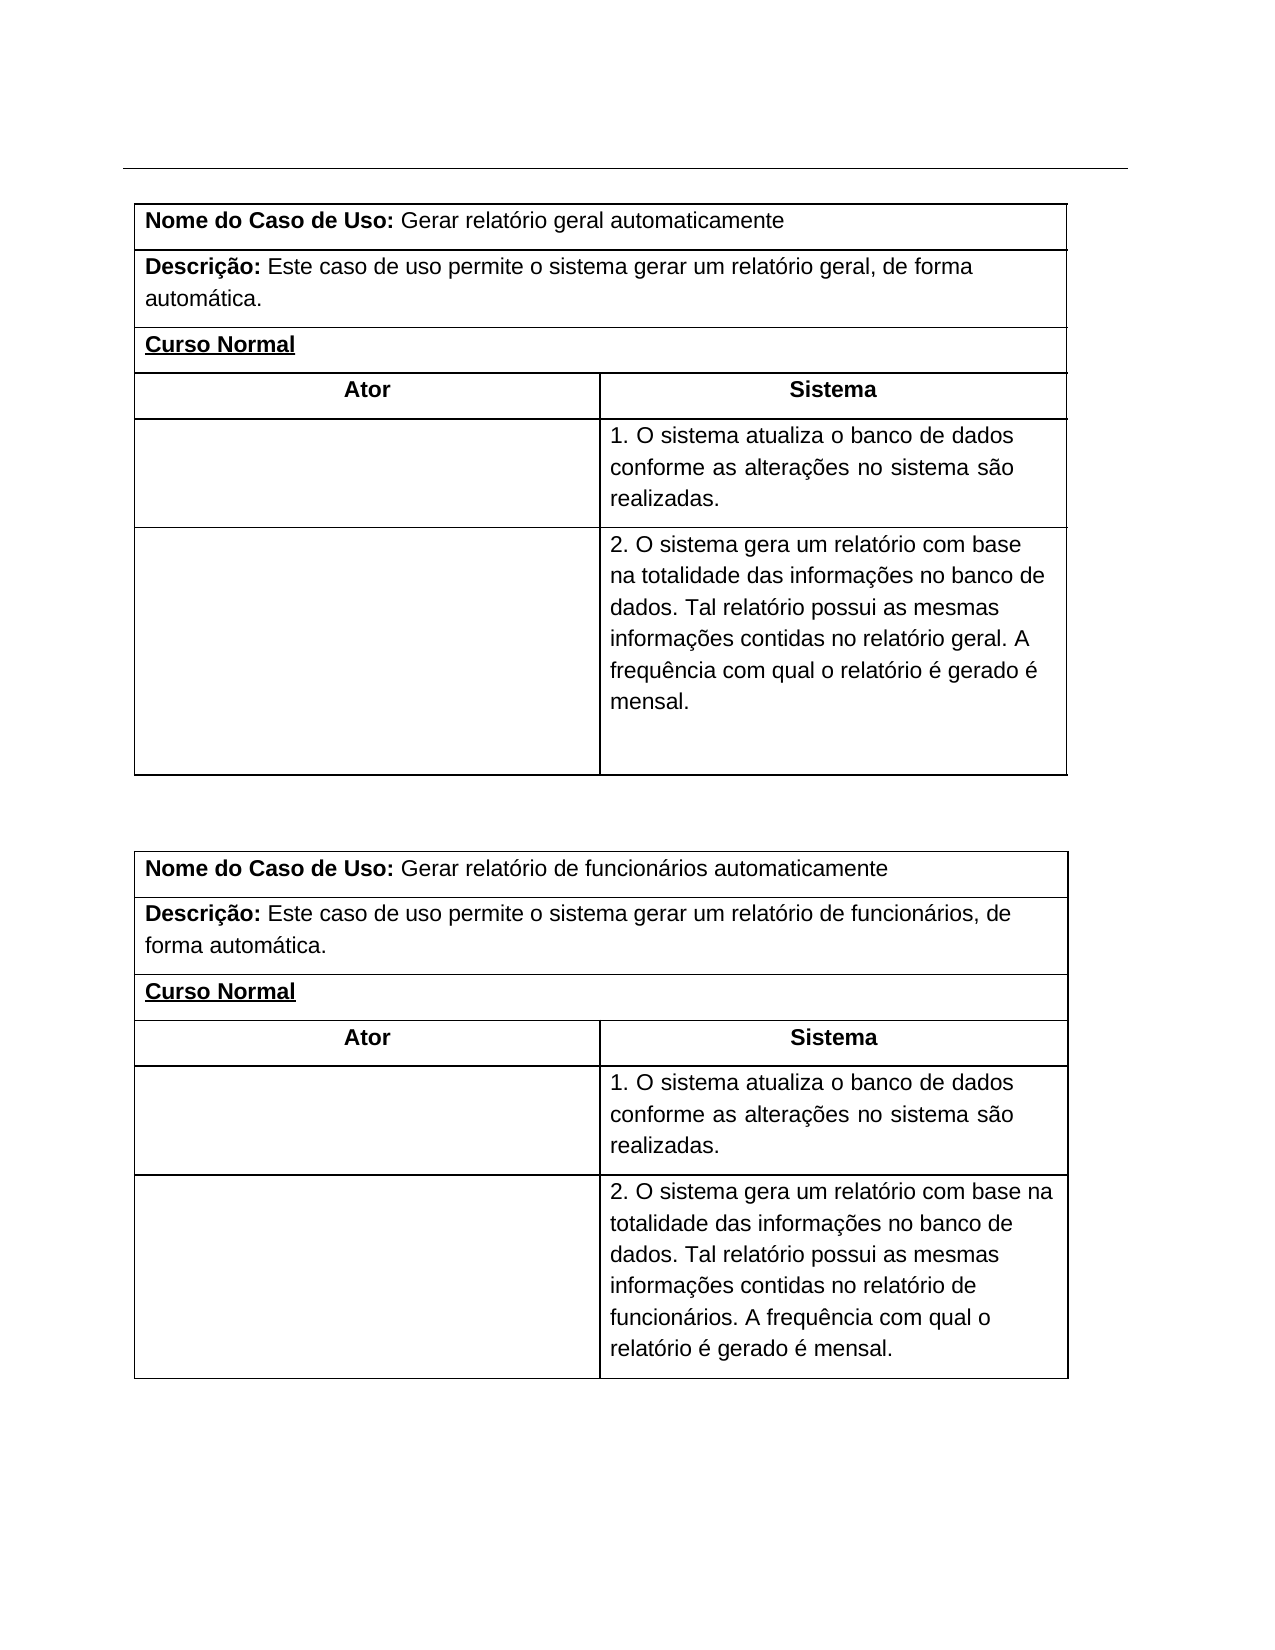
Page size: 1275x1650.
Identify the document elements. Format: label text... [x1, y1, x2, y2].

table_cell Curso Normal [135, 328, 1066, 372]
table_cell 2. O sistema gera um relatório com base na totalidade das informações no banco de dados. Tal relatório possui as mesmas informações contidas no relatório geral. A frequência com qual o relatório é gerado é mensal. [601, 528, 1066, 774]
table_cell Descrição: Este caso de uso permite o sistema gerar um relatório de funcionários, de forma automática. [135, 898, 1067, 974]
table_cell Sistema [601, 374, 1066, 418]
table_cell Curso Normal [135, 975, 1067, 1019]
table_cell 1. O sistema atualiza o banco de dados conforme as alterações no sistema são realizadas. [601, 420, 1066, 527]
table_cell [135, 1067, 599, 1174]
table_cell Ator [135, 374, 599, 418]
table_header Nome do Caso de Uso: Gerar relatório geral automaticamente [135, 205, 1066, 249]
table_cell 1. O sistema atualiza o banco de dados conforme as alterações no sistema são realizadas. [601, 1067, 1067, 1174]
table_cell 2. O sistema gera um relatório com base na totalidade das informações no banco de dados. Tal relatório possui as mesmas informações contidas no relatório de funcionários. A frequência com qual o relatório é gerado é mensal. [601, 1176, 1067, 1378]
table_cell [135, 420, 599, 527]
table_cell Sistema [601, 1021, 1067, 1065]
table_cell Descrição: Este caso de uso permite o sistema gerar um relatório geral, de forma automática. [135, 251, 1066, 326]
table_cell [135, 528, 599, 774]
table_cell [135, 1176, 599, 1378]
table_cell Ator [135, 1021, 599, 1065]
table_header Nome do Caso de Uso: Gerar relatório de funcionários automaticamente [135, 852, 1067, 896]
